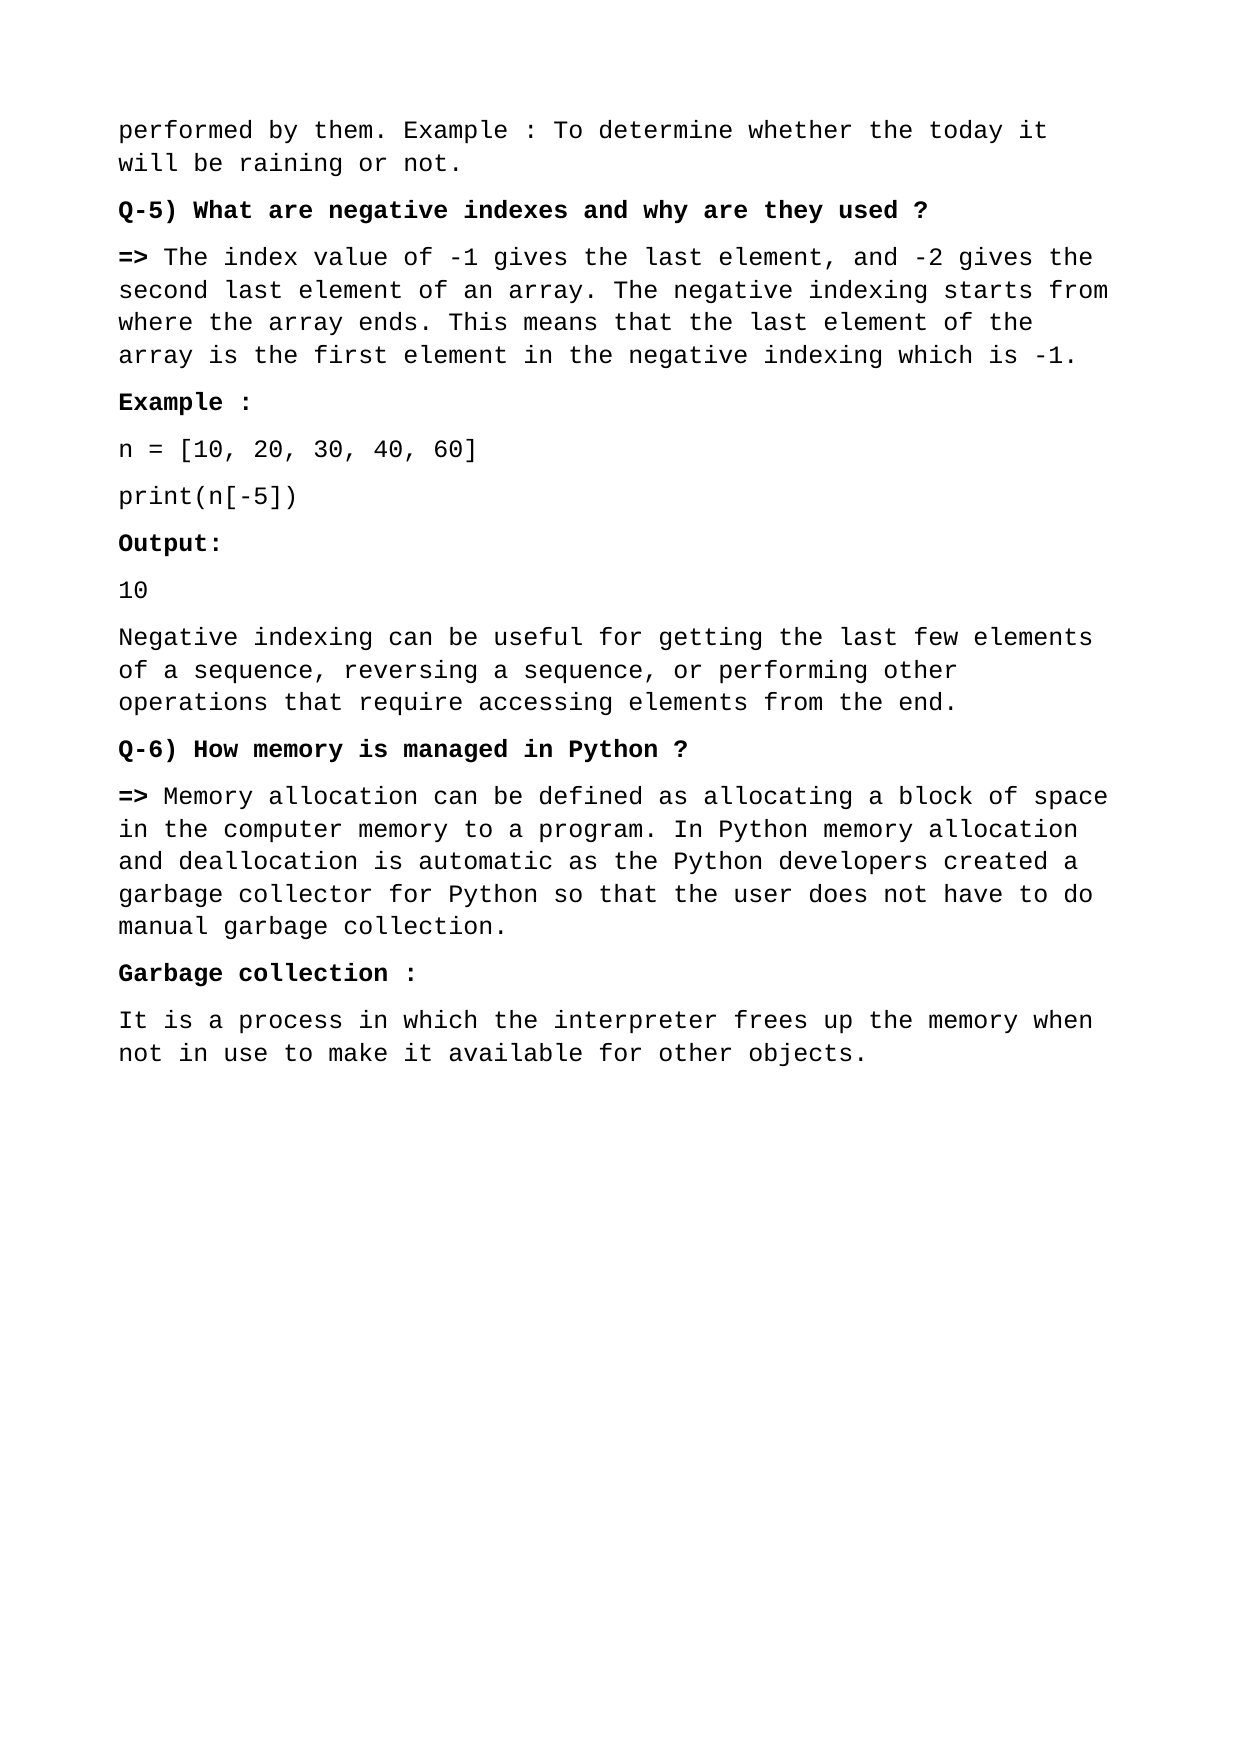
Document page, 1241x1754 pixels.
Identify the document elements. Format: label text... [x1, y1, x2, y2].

text 10 [118, 578, 1122, 606]
text Example : [118, 389, 1122, 418]
text performed by them. Example : To determine whether the today it will be raining or not. [118, 118, 1122, 179]
text Output: [118, 531, 1122, 559]
text print(n[-5]) [118, 483, 1122, 512]
text => Memory allocation can be defined as allocating a block of space in the computer memory to a program. In Python memory allocation and deallocation is automatic as the Python developers created a garbage collector for Python so that the user does not have to do manual garbage collection. [118, 784, 1122, 942]
text n = [10, 20, 30, 40, 60] [118, 436, 1122, 465]
text It is a process in which the interpreter frees up the memory when not in use to make it available for other objects. [118, 1008, 1122, 1069]
text Garbage collection : [118, 961, 1122, 989]
text Q-6) How memory is managed in Python ? [118, 737, 1122, 765]
text Negative indexing can be useful for getting the last few elements of a sequence, reversing a sequence, or performing other operations that require accessing elements from the end. [118, 625, 1122, 718]
text Q-5) What are negative indexes and why are they used ? [118, 198, 1122, 226]
text => The index value of -1 gives the last element, and -2 gives the second last element of an array. The negative indexing starts from where the array ends. This means that the last element of the array is the first element in the negative indexing which is -1. [118, 245, 1122, 371]
